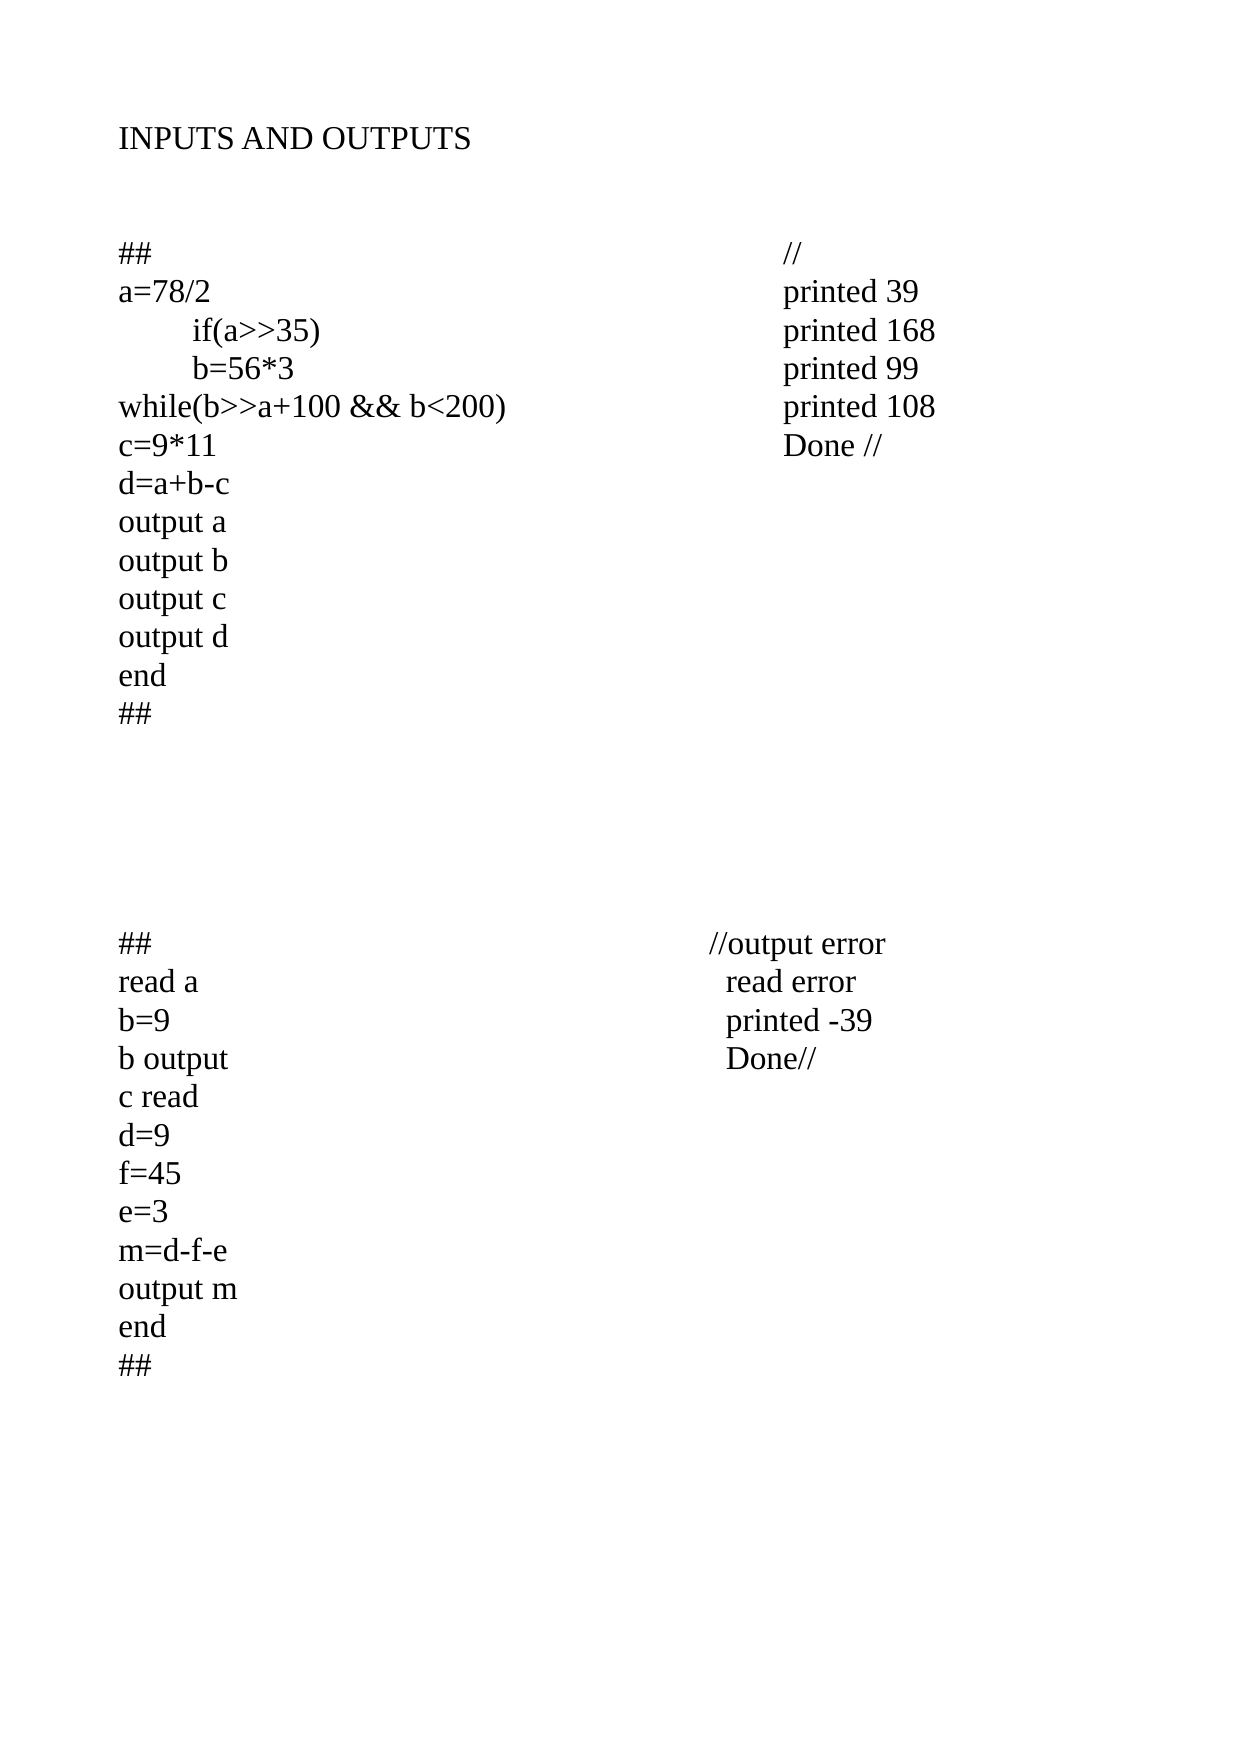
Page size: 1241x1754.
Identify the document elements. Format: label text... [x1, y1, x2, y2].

text output c [118, 578, 1122, 616]
text f=45 [118, 1153, 1122, 1191]
text end [118, 655, 1122, 693]
text d=9 [118, 1115, 1122, 1153]
text m=d-f-e [118, 1230, 1122, 1268]
text output a [118, 501, 1122, 540]
text e=3 [118, 1191, 1122, 1230]
text d=a+b-c [118, 463, 1122, 501]
text c=9*11 Done // [118, 425, 1122, 463]
text while(b>>a+100 && b<200) printed 108 [118, 386, 1122, 425]
text c read [118, 1076, 1122, 1115]
text b=56*3 printed 99 [118, 348, 1122, 386]
text INPUTS AND OUTPUTS [118, 118, 1122, 156]
text ## //output error [118, 923, 1122, 961]
text read a read error [118, 961, 1122, 1000]
text output b [118, 540, 1122, 578]
text ## [118, 693, 1122, 731]
text output m [118, 1268, 1122, 1306]
text ## [118, 1345, 1122, 1383]
text output d [118, 616, 1122, 655]
text b output Done// [118, 1038, 1122, 1076]
text ## // [118, 233, 1122, 271]
text end [118, 1306, 1122, 1345]
text a=78/2 printed 39 [118, 271, 1122, 310]
text b=9 printed -39 [118, 1000, 1122, 1038]
text if(a>>35) printed 168 [118, 310, 1122, 348]
